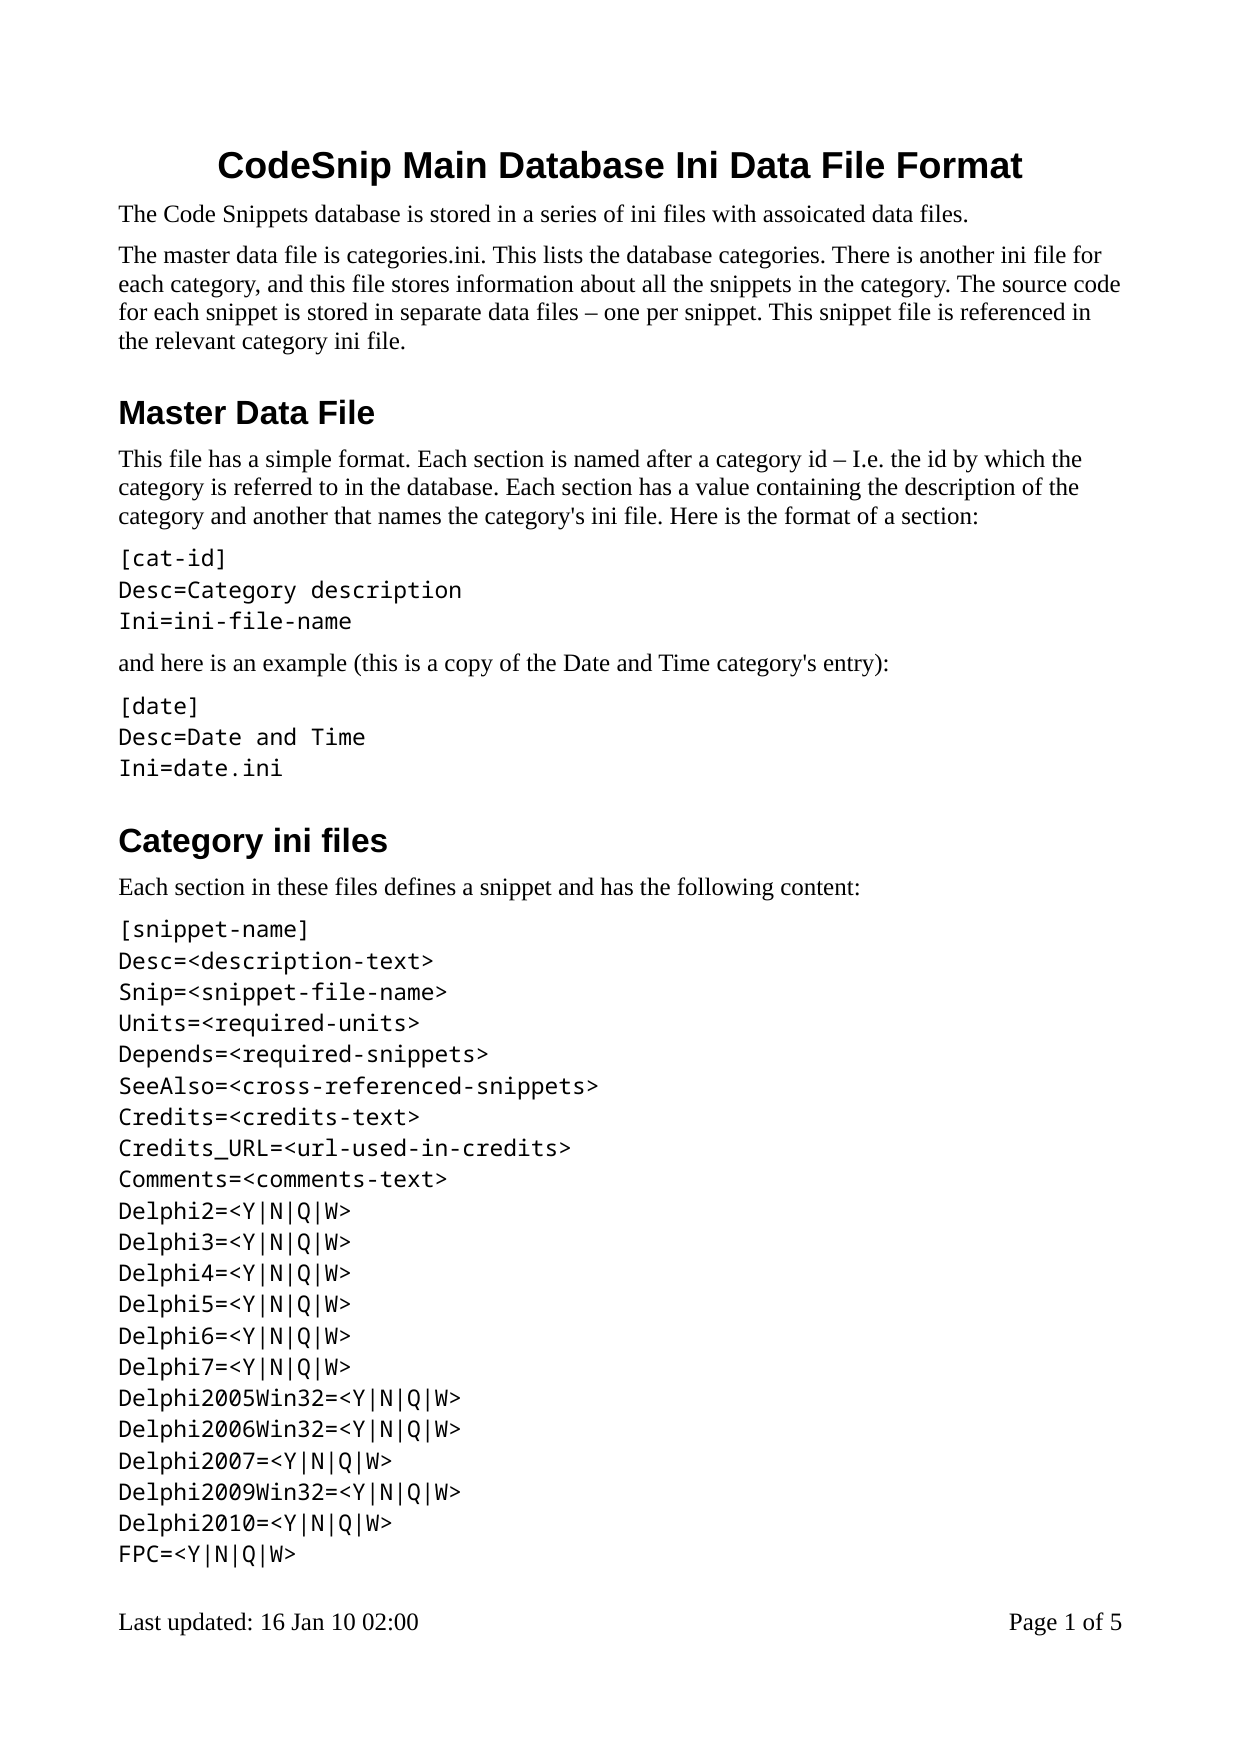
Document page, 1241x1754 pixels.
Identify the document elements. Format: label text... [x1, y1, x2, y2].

text Units=<required-units> [118, 1007, 1122, 1038]
text The Code Snippets database is stored in a series of ini files with assoicated data files. [118, 199, 1122, 227]
text Delphi5=<Y|N|Q|W> [118, 1288, 1122, 1319]
text Ini=ini-file-name [118, 605, 1122, 636]
text This file has a simple format. Each section is named after a category id – I.e. the id by which the category is referred to in the database. Each section has a value containing the description of the category and another that names the category's ini file. Here is the format of a section: [118, 444, 1122, 530]
text Delphi7=<Y|N|Q|W> [118, 1351, 1122, 1382]
text Comments=<comments-text> [118, 1163, 1122, 1194]
text Ini=date.ini [118, 752, 1122, 783]
text Depends=<required-snippets> [118, 1038, 1122, 1069]
text Delphi3=<Y|N|Q|W> [118, 1226, 1122, 1257]
text [snippet-name] [118, 913, 1122, 944]
text Desc=Date and Time [118, 721, 1122, 752]
text Delphi2=<Y|N|Q|W> [118, 1194, 1122, 1226]
text [date] [118, 690, 1122, 721]
text SeeAlso=<cross-referenced-snippets> [118, 1069, 1122, 1101]
text [cat-id] [118, 542, 1122, 574]
text Credits_URL=<url-used-in-credits> [118, 1132, 1122, 1163]
text Credits=<credits-text> [118, 1101, 1122, 1132]
text Snip=<snippet-file-name> [118, 976, 1122, 1007]
title CodeSnip Main Database Ini Data File Format [118, 143, 1122, 186]
text Delphi2005Win32=<Y|N|Q|W> [118, 1382, 1122, 1413]
text and here is an example (this is a copy of the Date and Time category's entry): [118, 648, 1122, 677]
text Delphi2006Win32=<Y|N|Q|W> [118, 1413, 1122, 1444]
text FPC=<Y|N|Q|W> [118, 1538, 1122, 1569]
text Delphi2009Win32=<Y|N|Q|W> [118, 1476, 1122, 1507]
subtitle Category ini files [118, 821, 1122, 859]
text Each section in these files defines a snippet and has the following content: [118, 872, 1122, 901]
text Desc=<description-text> [118, 944, 1122, 976]
text Delphi6=<Y|N|Q|W> [118, 1319, 1122, 1351]
text Delphi2007=<Y|N|Q|W> [118, 1444, 1122, 1476]
text Delphi4=<Y|N|Q|W> [118, 1257, 1122, 1288]
text Desc=Category description [118, 574, 1122, 605]
text Delphi2010=<Y|N|Q|W> [118, 1507, 1122, 1538]
text The master data file is categories.ini. This lists the database categories. There is another ini file for each category, and this file stores information about all the snippets in the category. The source code for each snippet is stored in separate data files – one per snippet. This snippet file is referenced in the relevant category ini file. [118, 240, 1122, 355]
subtitle Master Data File [118, 392, 1122, 431]
